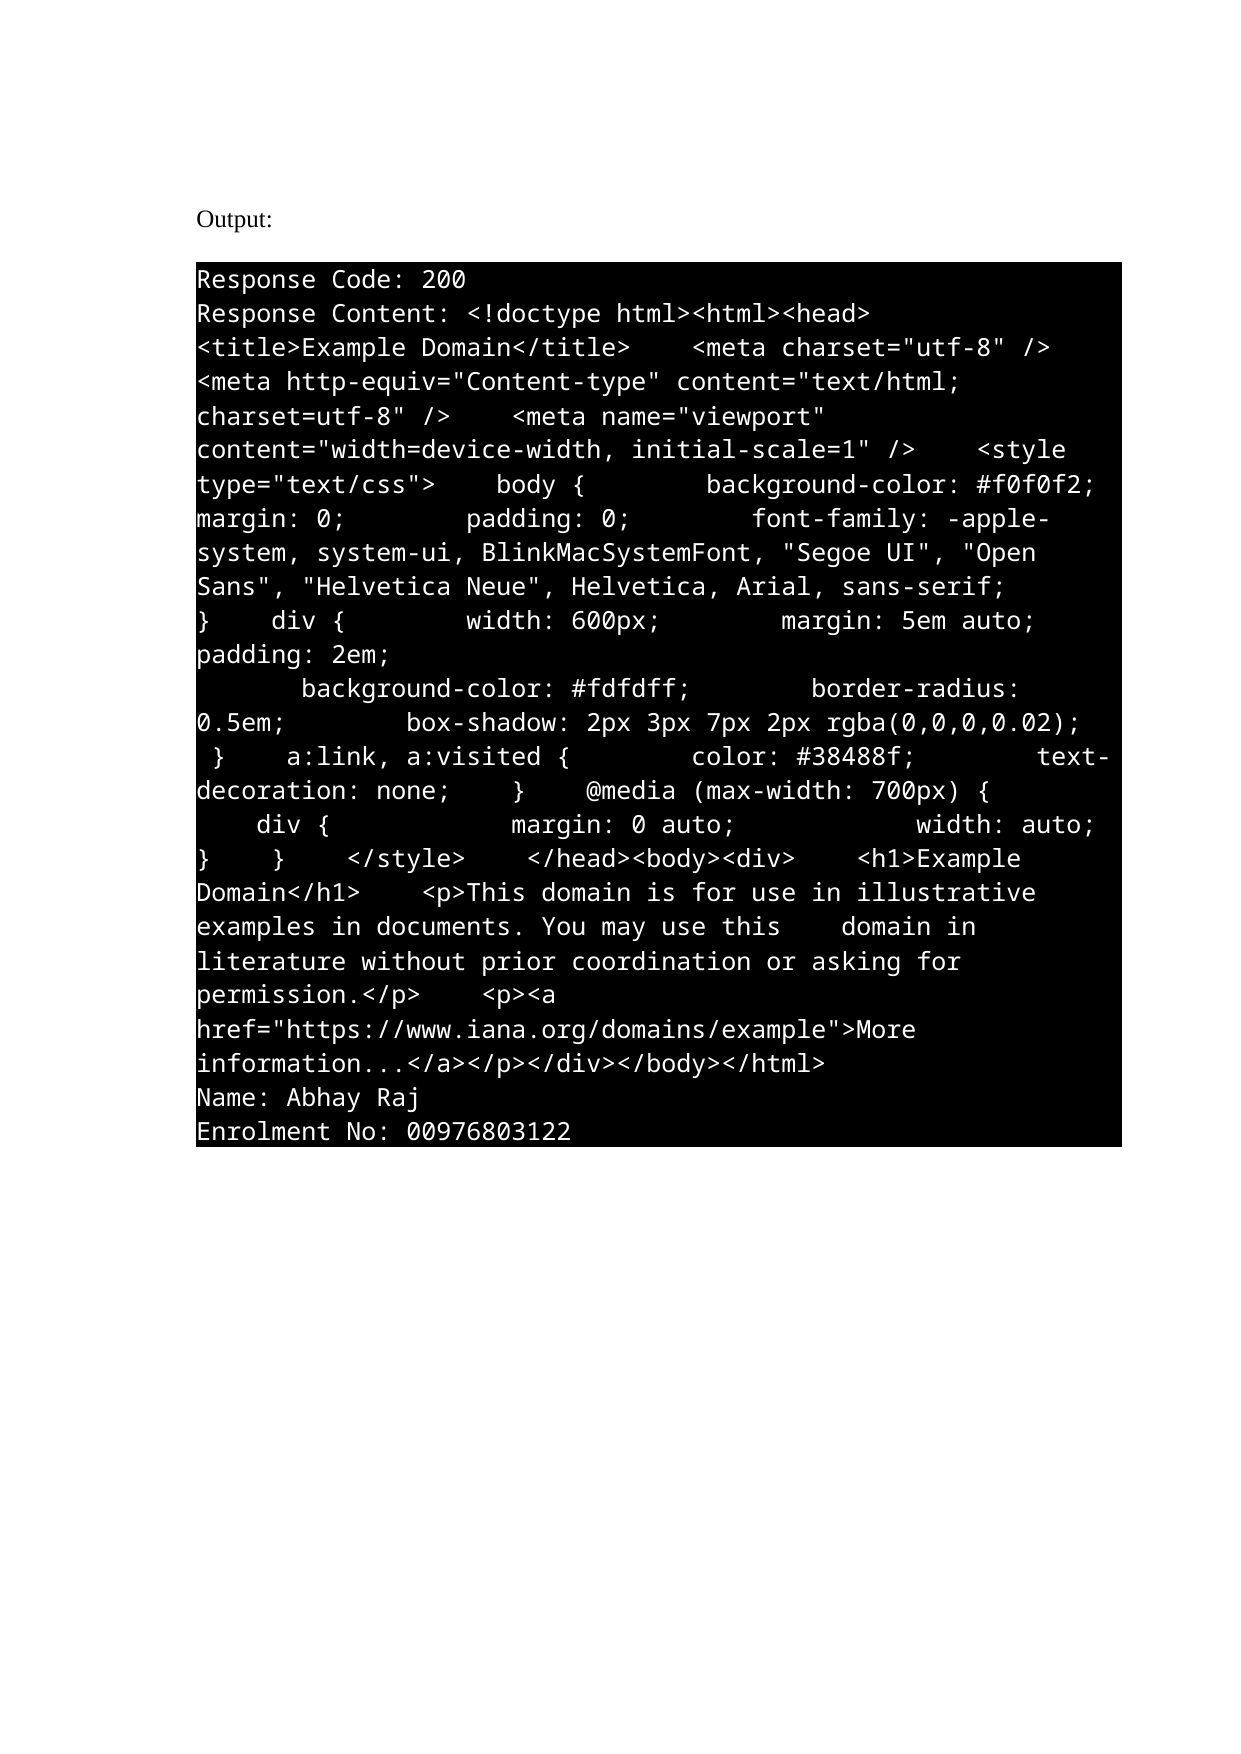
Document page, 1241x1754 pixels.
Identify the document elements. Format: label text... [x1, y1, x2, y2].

text Enrolment No: 00976803122 [196, 1113, 1122, 1147]
text div { margin: 0 auto; width: auto; } } </style> </head><body><div> <h1>Example Domain</h1> <p>This domain is for use in illustrative examples in documents. You may use this domain in literature without prior coordination or asking for permission.</p> <p><a href="https://www.iana.org/domains/example">More information...</a></p></div></body></html> [196, 807, 1122, 1079]
text Response Code: 200 [196, 262, 1122, 296]
text background-color: #fdfdff; border-radius: 0.5em; box-shadow: 2px 3px 7px 2px rgba(0,0,0,0.02); [196, 671, 1122, 739]
text } a:link, a:visited { color: #38488f; text-decoration: none; } @media (max-width: 700px) { [196, 739, 1122, 807]
text Response Content: <!doctype html><html><head> <title>Example Domain</title> <meta charset="utf-8" /> <meta http-equiv="Content-type" content="text/html; charset=utf-8" /> <meta name="viewport" content="width=device-width, initial-scale=1" /> <style type="text/css"> body { background-color: #f0f0f2; margin: 0; padding: 0; font-family: -apple-system, system-ui, BlinkMacSystemFont, "Segoe UI", "Open Sans", "Helvetica Neue", Helvetica, Arial, sans-serif; } div { width: 600px; margin: 5em auto; padding: 2em; [196, 296, 1122, 671]
text Name: Abhay Raj [196, 1079, 1122, 1113]
text Output: [196, 204, 1122, 233]
